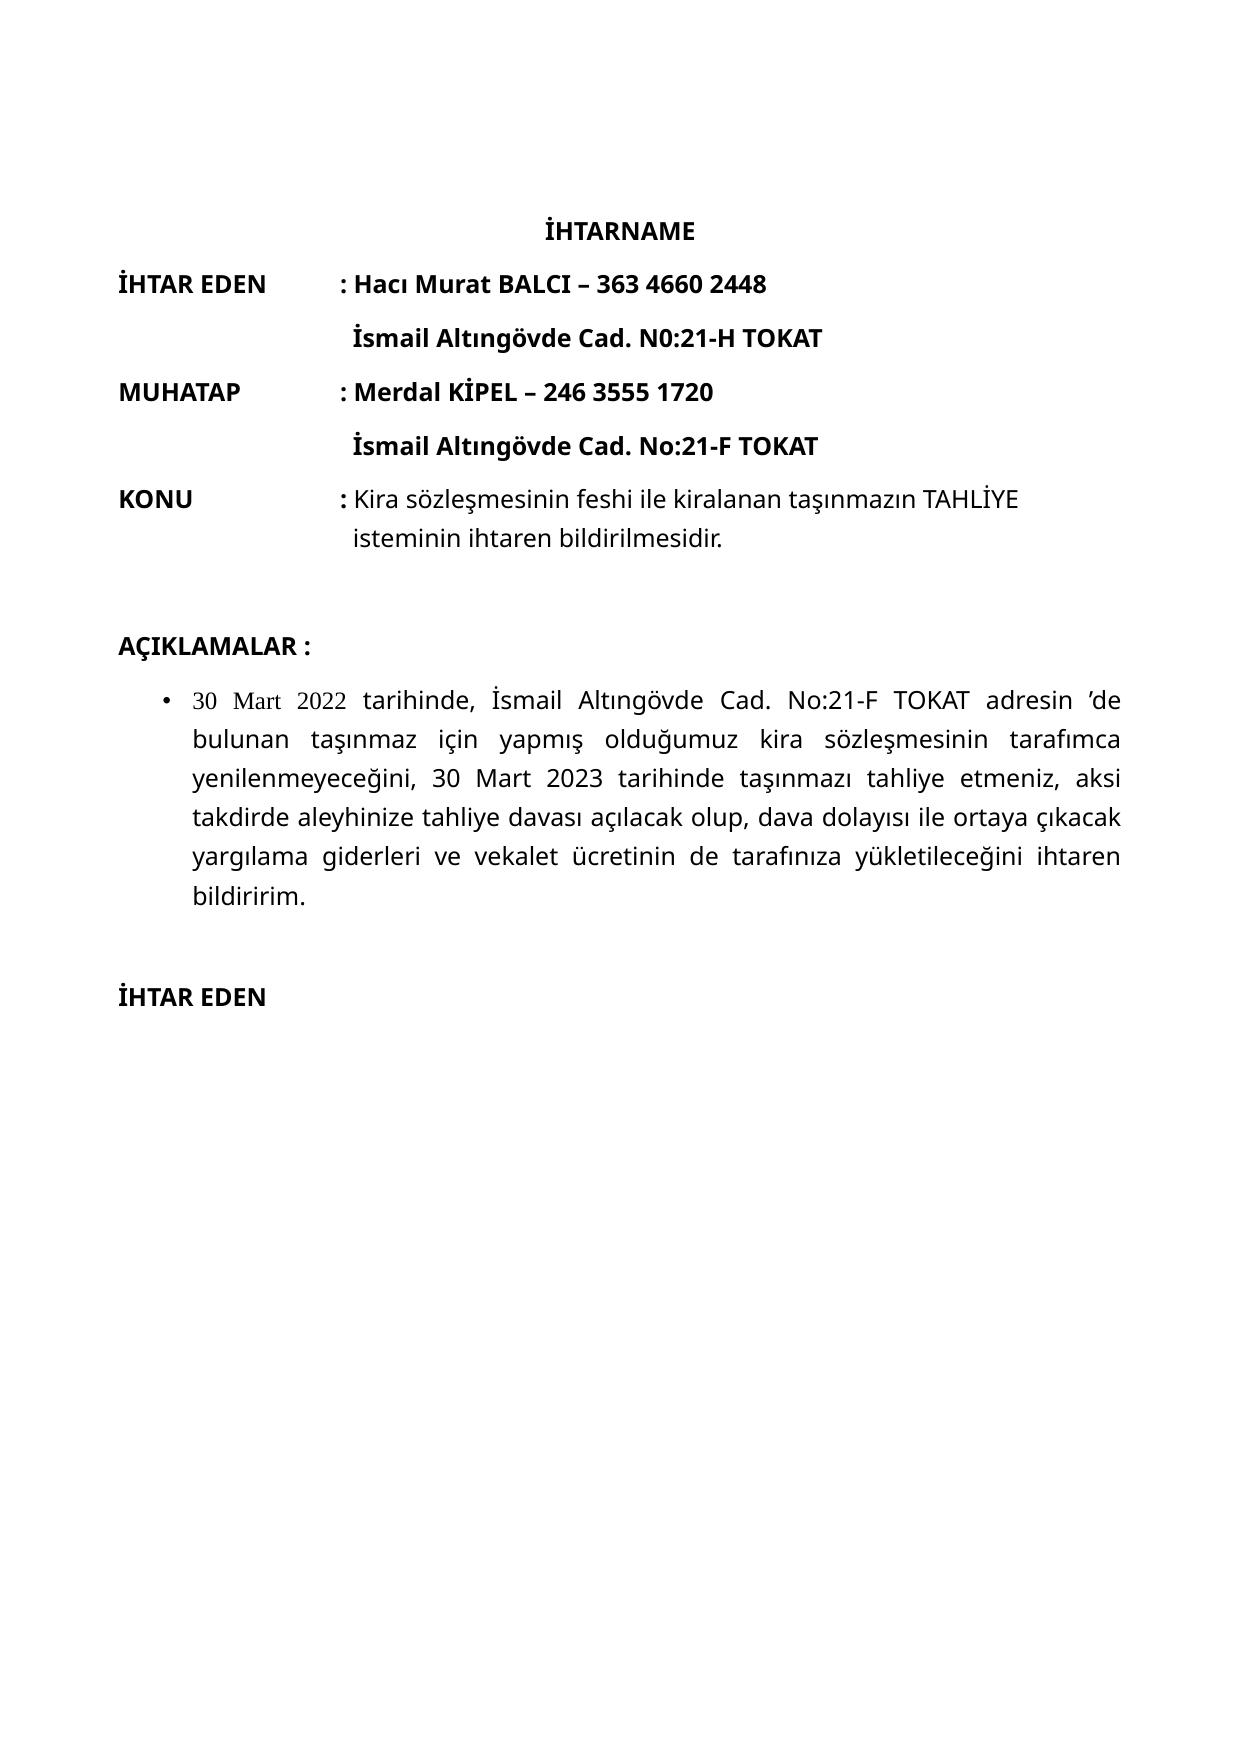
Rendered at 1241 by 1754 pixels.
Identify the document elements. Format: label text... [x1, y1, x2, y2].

text AÇIKLAMALAR : [118, 628, 1122, 663]
text İsmail Altıngövde Cad. No:21-F TOKAT [118, 428, 1122, 462]
text KONU : Kira sözleşmesinin feshi ile kiralanan taşınmazın TAHLİYE isteminin ihtaren bildirilmesidir. [118, 482, 1122, 555]
text İHTAR EDEN : Hacı Murat BALCI – 363 4660 2448 [118, 267, 1122, 301]
text İsmail Altıngövde Cad. N0:21-H TOKAT [118, 321, 1122, 355]
list 30 Mart 2022 tarihinde, İsmail Altıngövde Cad. No:21-F TOKAT adresin ’de bulunan taşınmaz için yapmış olduğumuz kira sözleşmesinin tarafımca yenilenmeyeceğini, 30 Mart 2023 tarihinde taşınmazı tahliye etmeniz, aksi takdirde aleyhinize tahliye davası açılacak olup, dava dolayısı ile ortaya çıkacak yargılama giderleri ve vekalet ücretinin de tarafınıza yükletileceğini ihtaren bildiririm. [162, 682, 1122, 912]
text MUHATAP : Merdal KİPEL – 246 3555 1720 [118, 374, 1122, 408]
text İHTARNAME [118, 213, 1122, 247]
text İHTAR EDEN [118, 979, 1122, 1013]
